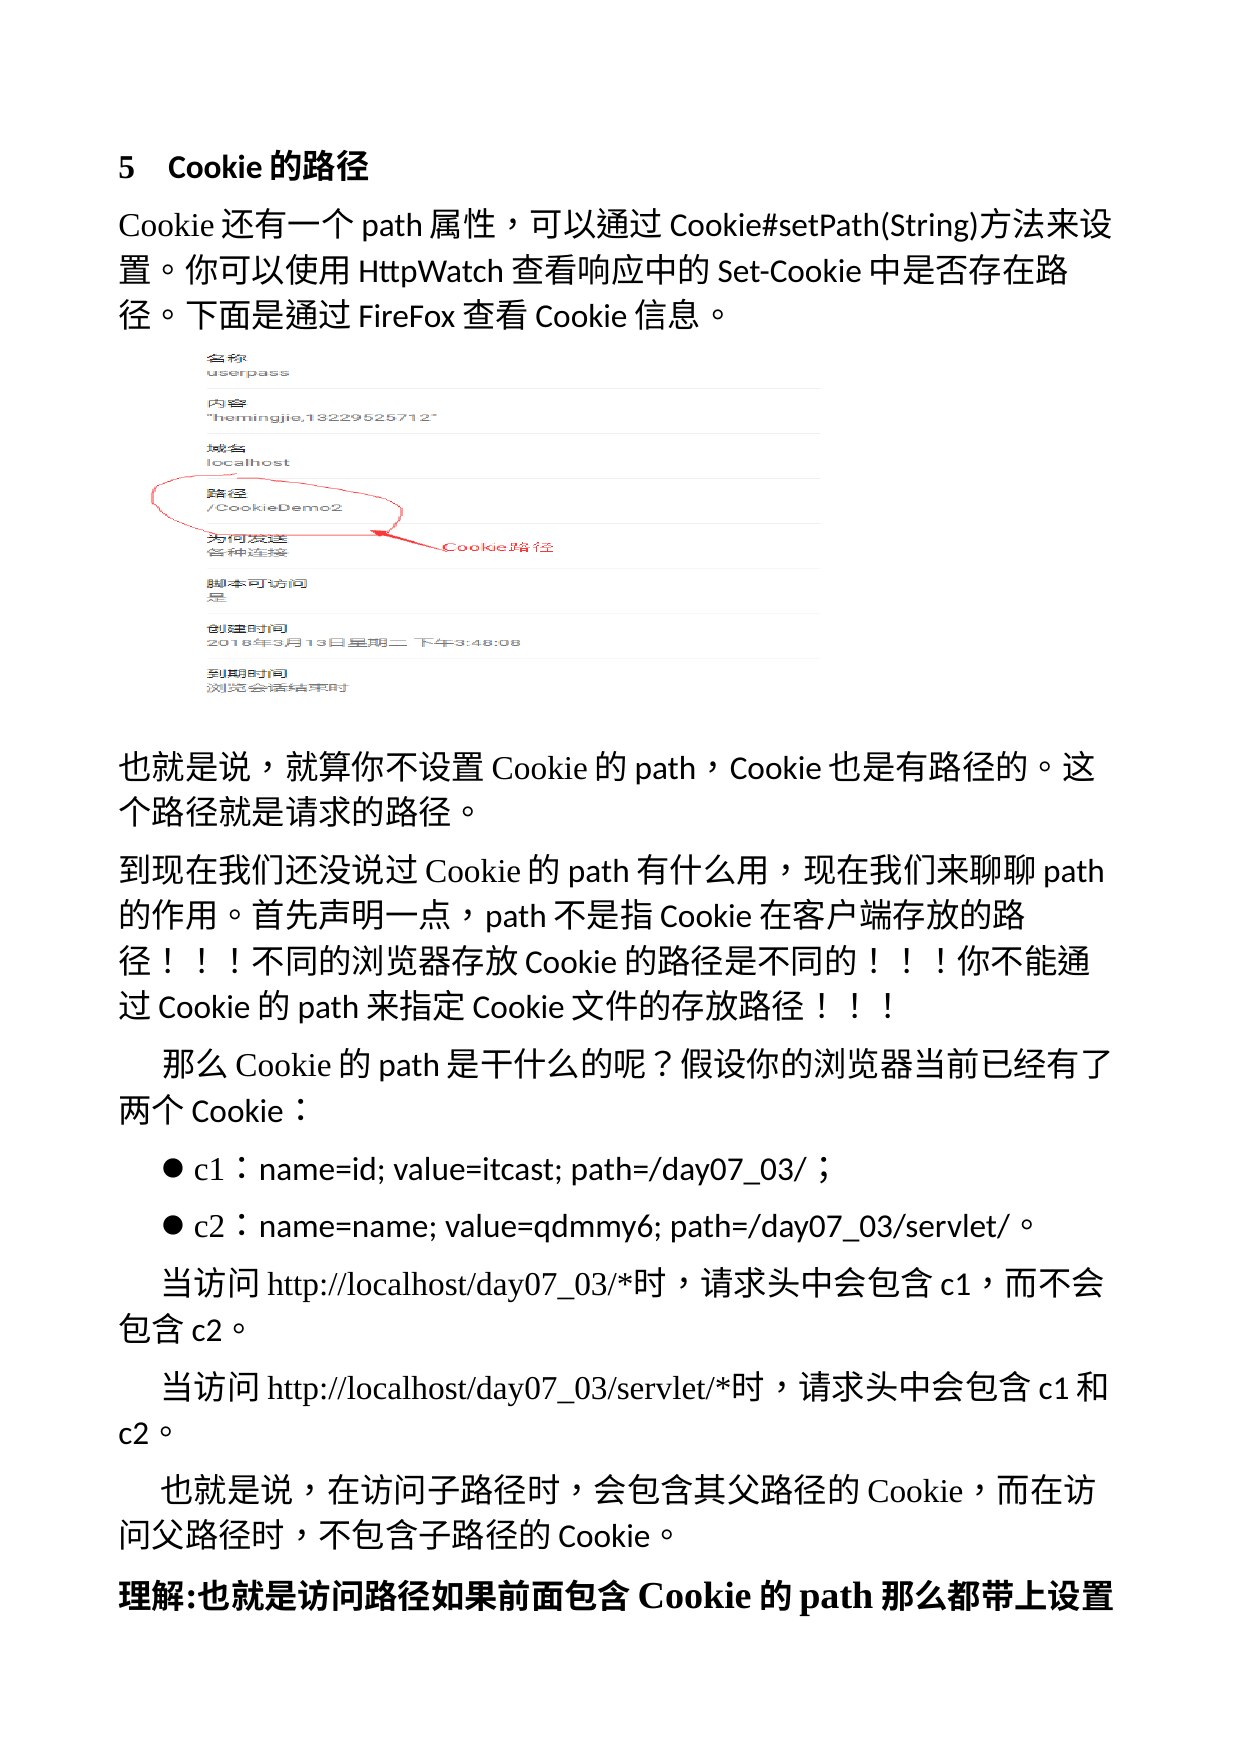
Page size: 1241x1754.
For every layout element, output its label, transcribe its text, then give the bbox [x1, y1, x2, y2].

text lc2：name=name; value=qdmmy6; path=/day07_03/servlet/。 [160, 1202, 1122, 1248]
text 当访问http://localhost/day07_03/servlet/*时，请求头中会包含c1和c2。 [118, 1363, 1122, 1454]
text lc1：name=id; value=itcast; path=/day07_03/； [160, 1144, 1122, 1190]
text 也就是说，就算你不设置Cookie的path，Cookie也是有路径的。这个路径就是请求的路径。 [118, 743, 1122, 834]
text 理解:也就是访问路径如果前面包含Cookie的path那么都带上设置 [118, 1570, 1122, 1618]
text 到现在我们还没说过Cookie的path有什么用，现在我们来聊聊path的作用。首先声明一点，path不是指Cookie在客户端存放的路径！！！不同的浏览器存放Cookie的路径是不同的！！！你不能通过Cookie的path来指定Cookie文件的存放路径！！！ [118, 847, 1122, 1028]
text 当访问http://localhost/day07_03/*时，请求头中会包含c1，而不会包含c2。 [118, 1260, 1122, 1351]
picture [142, 349, 820, 708]
subtitle 5 Cookie的路径 [118, 143, 1122, 188]
text 也就是说，在访问子路径时，会包含其父路径的Cookie，而在访问父路径时，不包含子路径的Cookie。 [118, 1467, 1122, 1558]
text 那么Cookie的path是干什么的呢？假设你的浏览器当前已经有了两个Cookie： [118, 1041, 1122, 1132]
text Cookie还有一个path属性，可以通过Cookie#setPath(String)方法来设置。你可以使用HttpWatch查看响应中的Set-Cookie中是否存在路径。下面是通过FireFox查看Cookie信息。 [118, 201, 1122, 337]
